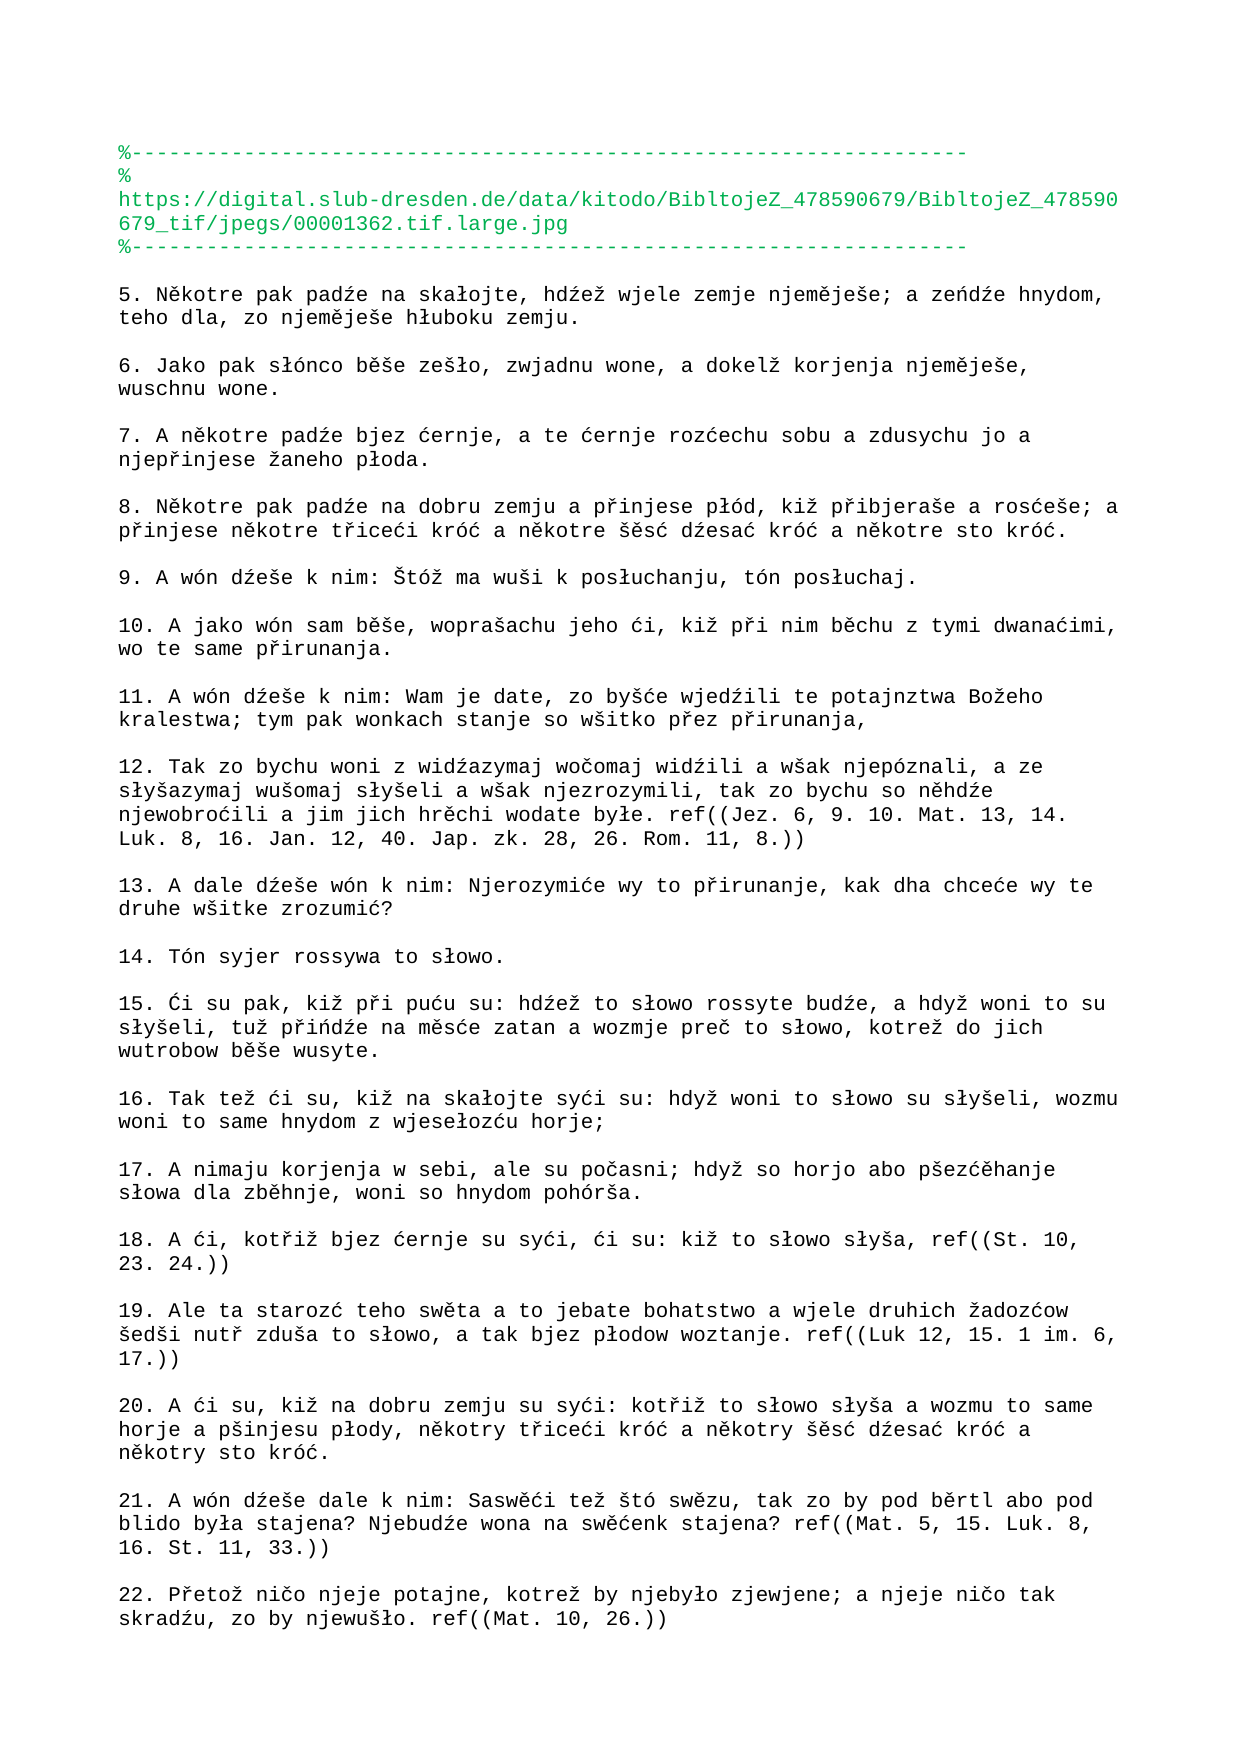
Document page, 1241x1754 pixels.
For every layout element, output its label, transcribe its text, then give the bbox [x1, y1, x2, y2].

text 8. Někotre pak padźe na dobru zemju a přinjese płód, kiž přibjeraše a rosćeše; a přinjese někotre třiceći króć a někotre šěsć dźesać króć a někotre sto króć. [118, 496, 1122, 544]
text 19. Ale ta starozć teho swěta a to jebate bohatstwo a wjele druhich žadozćow šedši nutř zduša to słowo, a tak bjez płodow woztanje. ref((Luk 12, 15. 1 im. 6, 17.)) [118, 1300, 1122, 1371]
text 18. A ći, kotřiž bjez ćernje su syći, ći su: kiž to słowo słyša, ref((St. 10, 23. 24.)) [118, 1229, 1122, 1277]
text 9. A wón dźeše k nim: Štóž ma wuši k posłuchanju, tón posłuchaj. [118, 567, 1122, 591]
text 10. A jako wón sam běše, woprašachu jeho ći, kiž při nim běchu z tymi dwanaćimi, wo te same přirunanja. [118, 615, 1122, 662]
text 6. Jako pak słónco běše zešło, zwjadnu wone, a dokelž korjenja njeměješe, wuschnu wone. [118, 354, 1122, 402]
text 20. A ći su, kiž na dobru zemju su syći: kotřiž to słowo słyša a wozmu to same horje a pšinjesu płody, někotry třiceći króć a někotry šěsć dźesać króć a někotry sto króć. [118, 1395, 1122, 1466]
text 15. Ći su pak, kiž při puću su: hdźež to słowo rossyte budźe, a hdyž woni to su słyšeli, tuž přińdźe na měsće zatan a wozmje preč to słowo, kotrež do jich wutrobow běše wusyte. [118, 993, 1122, 1064]
text 21. A wón dźeše dale k nim: Saswěći tež štó swězu, tak zo by pod běrtl abo pod blido była stajena? Njebudźe wona na swěćenk stajena? ref((Mat. 5, 15. Luk. 8, 16. St. 11, 33.)) [118, 1489, 1122, 1561]
text 7. A někotre padźe bjez ćernje, a te ćernje rozćechu sobu a zdusychu jo a njepřinjese žaneho płoda. [118, 426, 1122, 473]
text 17. A nimaju korjenja w sebi, ale su počasni; hdyž so horjo abo pšezćěhanje słowa dla zběhnje, woni so hnydom pohórša. [118, 1158, 1122, 1206]
text % https://digital.slub-dresden.de/data/kitodo/BibltojeZ_478590679/BibltojeZ_478590679_tif/jpegs/00001362.tif.large.jpg %------------------------------------------------------------------- [118, 165, 1122, 260]
text 5. Někotre pak padźe na skałojte, hdźež wjele zemje njeměješe; a zeńdźe hnydom, teho dla, zo njeměješe hłuboku zemju. [118, 284, 1122, 331]
text 22. Přetož ničo njeje potajne, kotrež by njebyło zjewjene; a njeje ničo tak skradźu, zo by njewušło. ref((Mat. 10, 26.)) [118, 1584, 1122, 1631]
text 16. Tak tež ći su, kiž na skałojte syći su: hdyž woni to słowo su słyšeli, wozmu woni to same hnydom z wjesełozću horje; [118, 1088, 1122, 1135]
text 14. Tón syjer rossywa to słowo. [118, 946, 1122, 969]
text 11. A wón dźeše k nim: Wam je date, zo byšće wjedźili te potajnztwa Božeho kralestwa; tym pak wonkach stanje so wšitko přez přirunanja, [118, 686, 1122, 733]
text 12. Tak zo bychu woni z widźazymaj wočomaj widźili a wšak njepóznali, a ze słyšazymaj wušomaj słyšeli a wšak njezrozymili, tak zo bychu so něhdźe njewobroćili a jim jich hrěchi wodate byłe. ref((Jez. 6, 9. 10. Mat. 13, 14. Luk. 8, 16. Jan. 12, 40. Jap. zk. 28, 26. Rom. 11, 8.)) [118, 757, 1122, 851]
text 13. A dale dźeše wón k nim: Njerozymiće wy to přirunanje, kak dha chceće wy te druhe wšitke zrozumić? [118, 875, 1122, 922]
text %------------------------------------------------------------------- [118, 142, 1122, 165]
